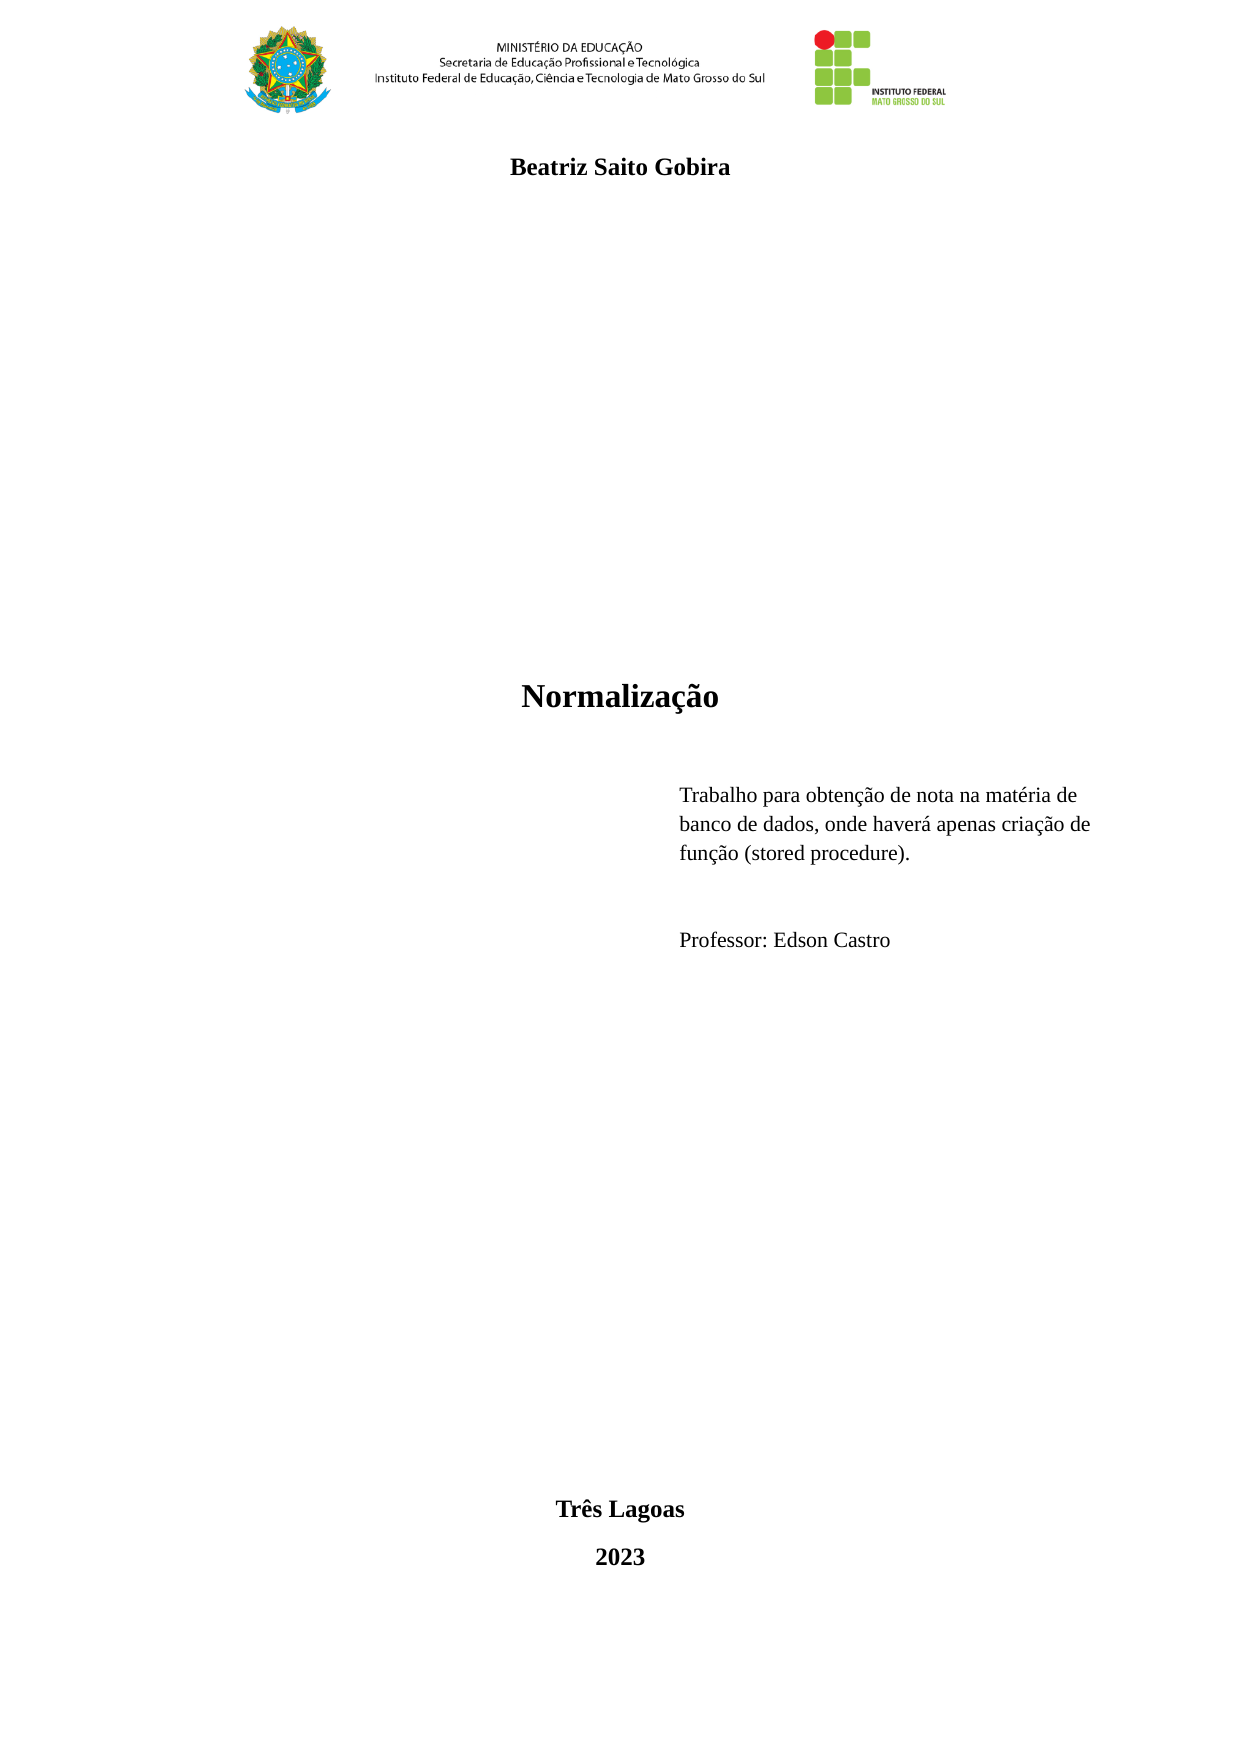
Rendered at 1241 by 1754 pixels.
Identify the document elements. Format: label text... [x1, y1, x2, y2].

picture [227, 14, 953, 118]
text 2023 [118, 1542, 1122, 1571]
text Beatriz Saito Gobira [118, 152, 1122, 181]
text Trabalho para obtenção de nota na matéria de banco de dados, onde haverá apenas criação de função (stored procedure). [679, 782, 1122, 865]
text Professor: Edson Castro [679, 927, 1122, 952]
text Três Lagoas [118, 1494, 1122, 1523]
text Normalização [118, 676, 1122, 714]
